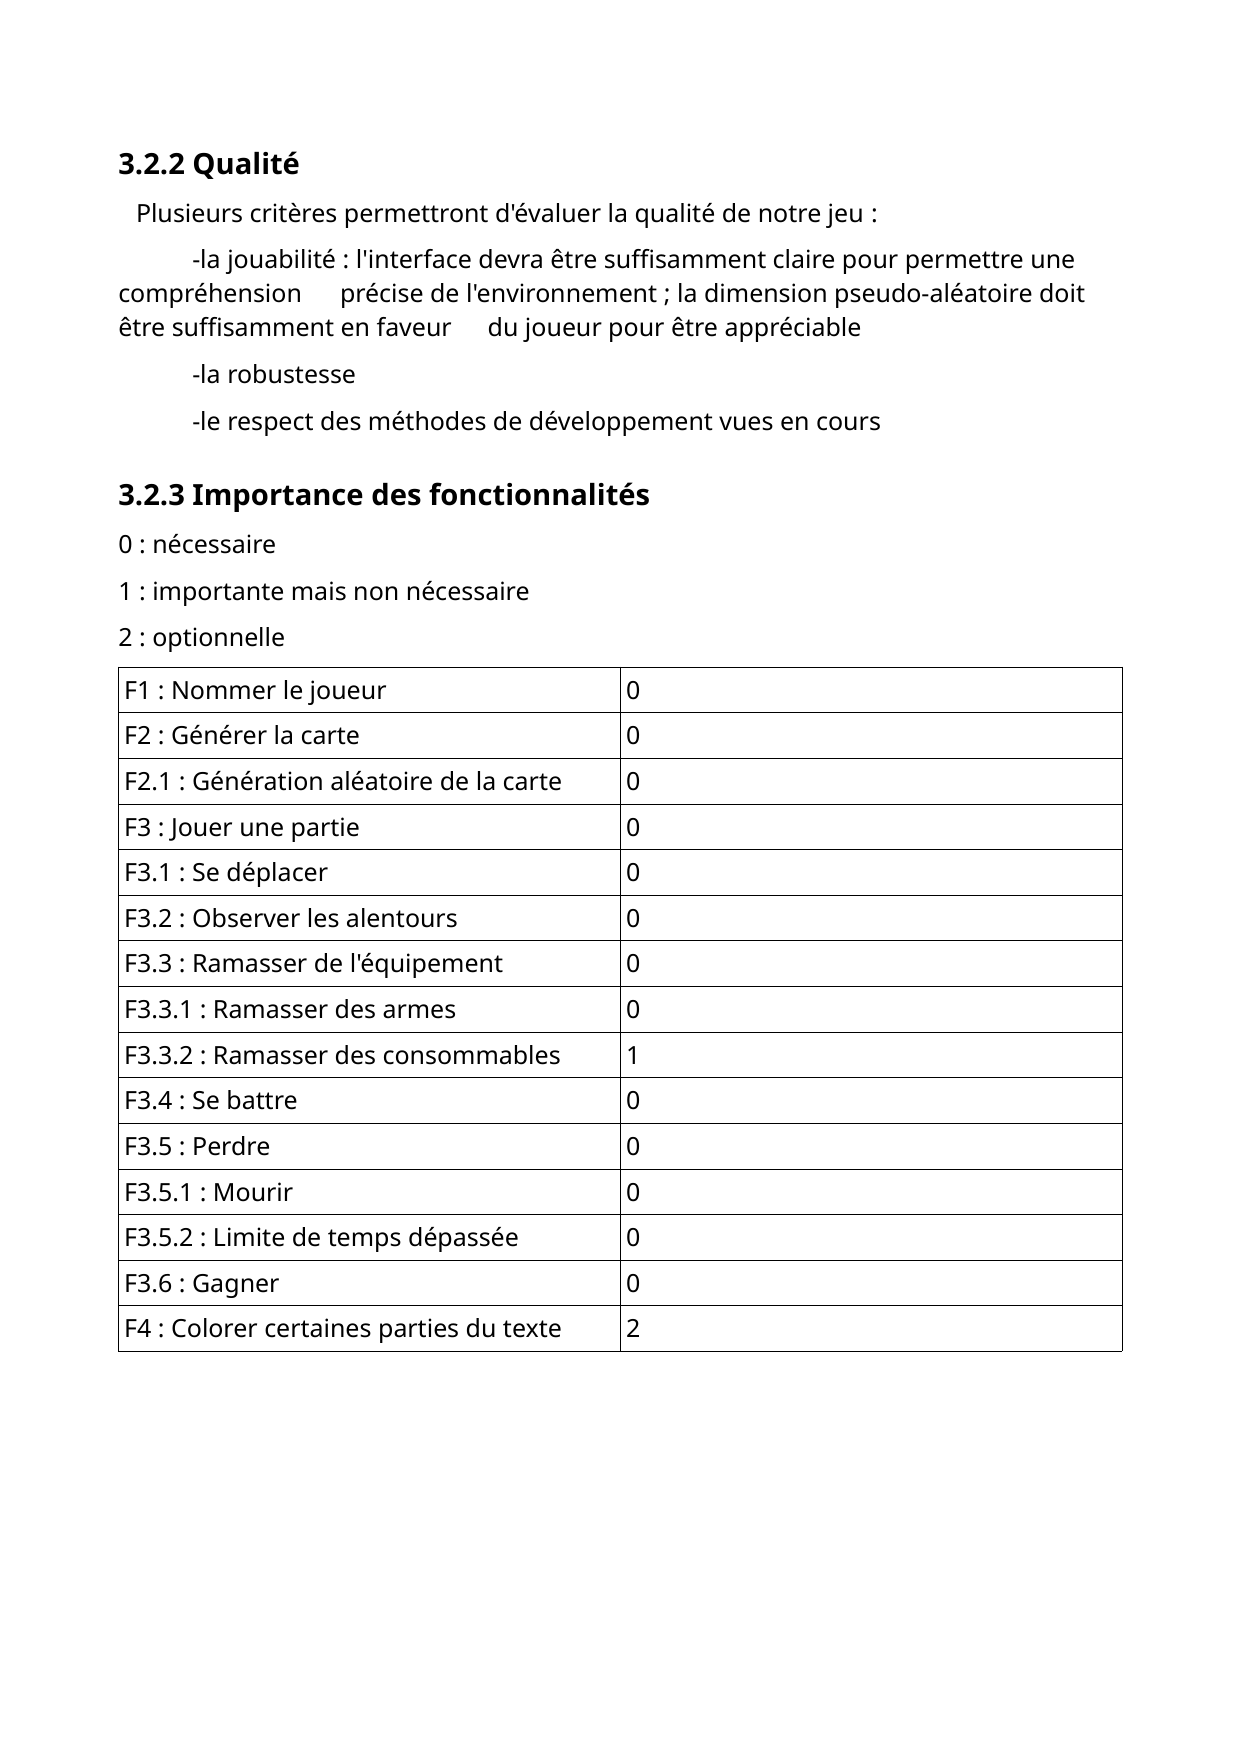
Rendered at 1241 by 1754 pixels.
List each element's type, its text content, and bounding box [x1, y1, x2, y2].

text -la jouabilité : l'interface devra être suffisamment claire pour permettre une compréhension précise de l'environnement ; la dimension pseudo-aléatoire doit être suffisamment en faveur du joueur pour être appréciable [118, 242, 1122, 344]
table_cell 0 [621, 896, 1122, 940]
table_cell 0 [621, 1124, 1122, 1168]
table_cell F3.6 : Gagner [119, 1261, 620, 1305]
subtitle 3.2.3 Importance des fonctionnalités [118, 475, 1122, 514]
table_cell F3.5.1 : Mourir [119, 1170, 620, 1214]
table_header F1 : Nommer le joueur [119, 668, 620, 712]
table_cell 0 [621, 1170, 1122, 1214]
table_cell F3.5.2 : Limite de temps dépassée [119, 1215, 620, 1260]
table_cell F3 : Jouer une partie [119, 805, 620, 849]
text -le respect des méthodes de développement vues en cours [118, 403, 1122, 437]
text Plusieurs critères permettront d'évaluer la qualité de notre jeu : [118, 195, 1122, 229]
table_cell F3.1 : Se déplacer [119, 850, 620, 895]
table_cell 0 [621, 1261, 1122, 1305]
text -la robustesse [118, 357, 1122, 391]
text 1 : importante mais non nécessaire [118, 573, 1122, 607]
subtitle 3.2.2 Qualité [118, 143, 1122, 183]
table_cell F3.3.2 : Ramasser des consommables [119, 1033, 620, 1077]
table_cell 1 [621, 1033, 1122, 1077]
table_cell 0 [621, 805, 1122, 849]
text 0 : nécessaire [118, 527, 1122, 561]
table_cell 0 [621, 759, 1122, 803]
text 2 : optionnelle [118, 620, 1122, 654]
table_cell 0 [621, 941, 1122, 986]
table_cell F3.3.1 : Ramasser des armes [119, 987, 620, 1032]
table_cell 0 [621, 1078, 1122, 1123]
table_cell F3.4 : Se battre [119, 1078, 620, 1123]
table_cell 2 [621, 1306, 1122, 1351]
table_cell 0 [621, 1215, 1122, 1260]
table_cell F3.3 : Ramasser de l'équipement [119, 941, 620, 986]
table_cell 0 [621, 987, 1122, 1032]
table_cell 0 [621, 850, 1122, 895]
table_header 0 [621, 668, 1122, 712]
table_cell F4 : Colorer certaines parties du texte [119, 1306, 620, 1351]
table_cell F3.5 : Perdre [119, 1124, 620, 1168]
table_cell F3.2 : Observer les alentours [119, 896, 620, 940]
table_cell 0 [621, 713, 1122, 758]
table_cell F2 : Générer la carte [119, 713, 620, 758]
table_cell F2.1 : Génération aléatoire de la carte [119, 759, 620, 803]
